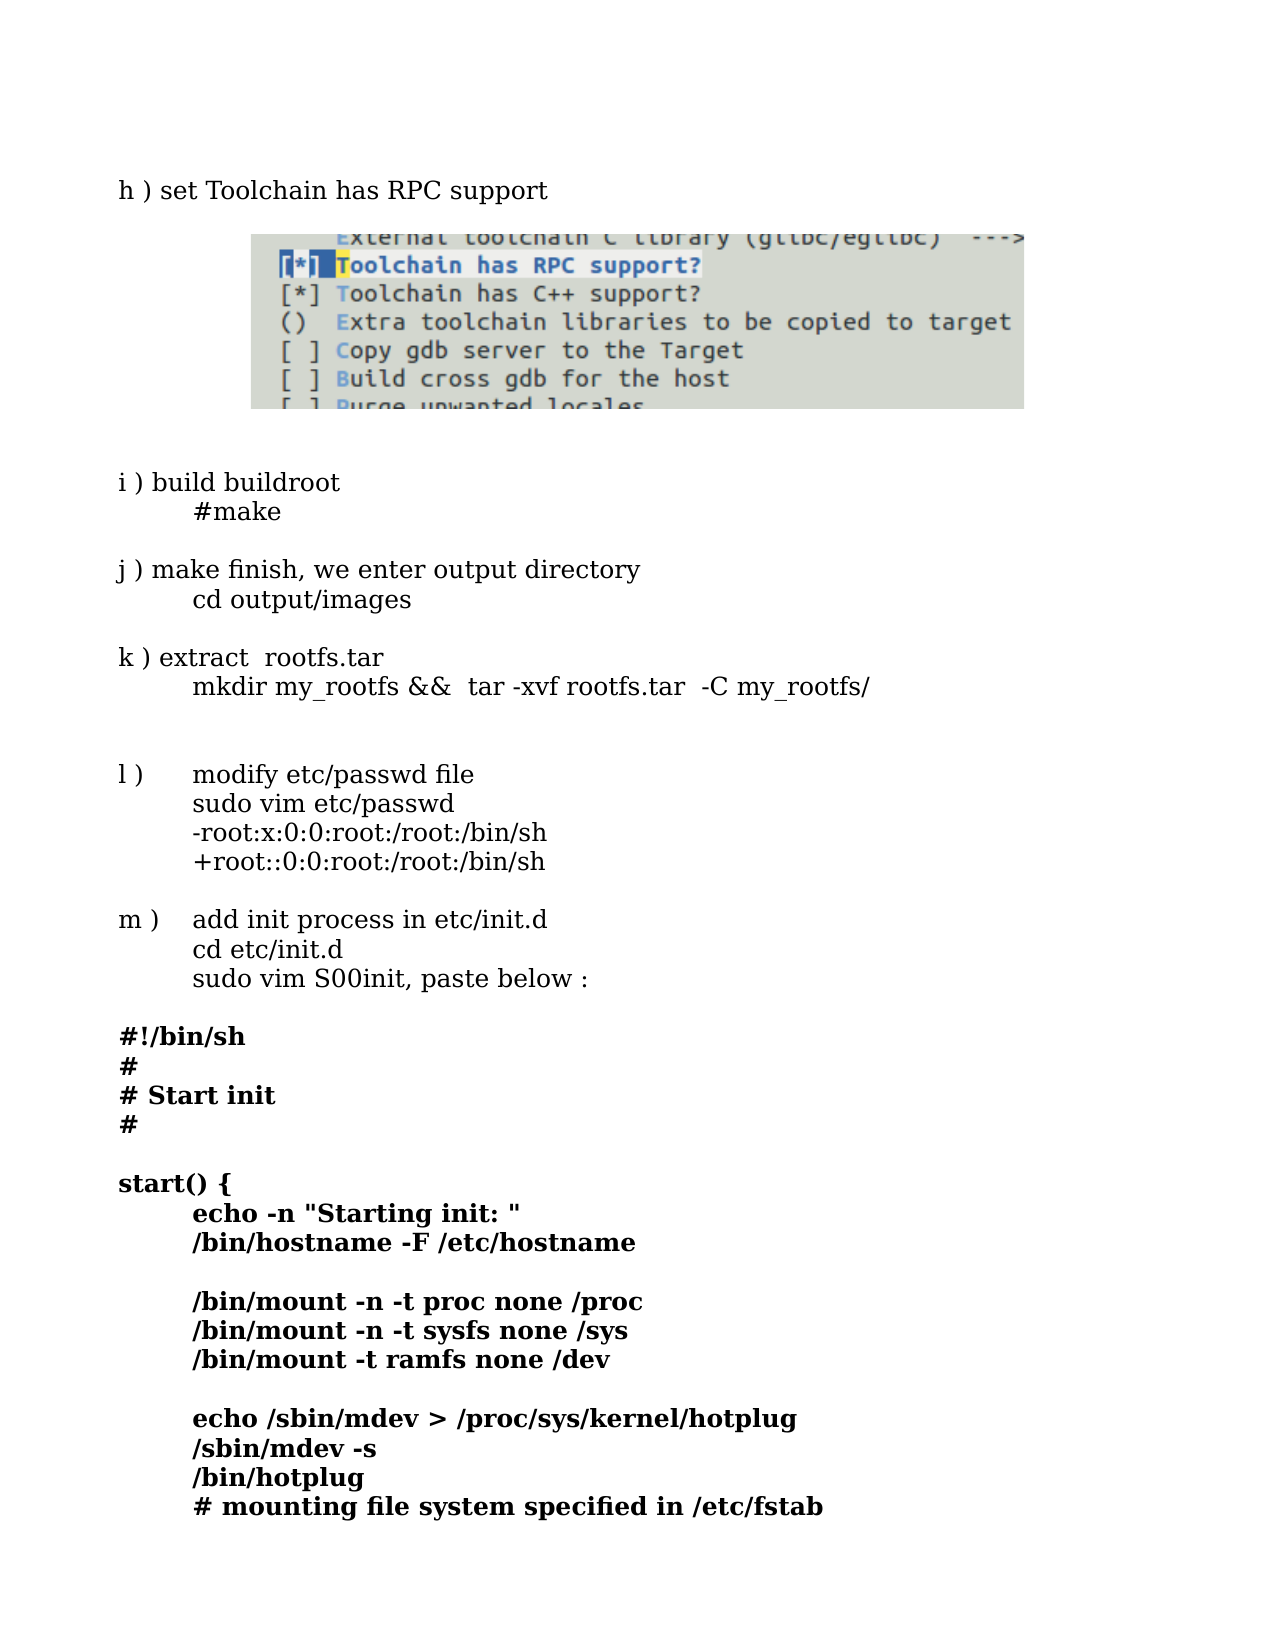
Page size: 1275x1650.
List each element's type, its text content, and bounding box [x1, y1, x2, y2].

text /bin/hotplug [118, 1463, 1157, 1492]
picture [250, 234, 1025, 409]
text # Start init [118, 1081, 1157, 1110]
text #make [118, 497, 1157, 526]
text sudo vim etc/passwd [118, 789, 1157, 818]
text /bin/hostname -F /etc/hostname [118, 1228, 1157, 1257]
text /bin/mount -n -t proc none /proc [118, 1287, 1157, 1316]
text /bin/mount -n -t sysfs none /sys [118, 1316, 1157, 1345]
text # [118, 1052, 1157, 1081]
text echo -n "Starting init: " [118, 1198, 1157, 1228]
text mkdir my_rootfs && tar -xvf rootfs.tar -C my_rootfs/ [118, 672, 1157, 701]
text m ) add init process in etc/init.d [118, 906, 1157, 935]
text l ) modify etc/passwd file [118, 760, 1157, 789]
text +root::0:0:root:/root:/bin/sh [118, 847, 1157, 876]
text -root:x:0:0:root:/root:/bin/sh [118, 818, 1157, 847]
text start() { [118, 1169, 1157, 1198]
text # mounting file system specified in /etc/fstab [118, 1492, 1157, 1522]
text cd etc/init.d [118, 935, 1157, 964]
text /bin/mount -t ramfs none /dev [118, 1345, 1157, 1375]
text echo /sbin/mdev > /proc/sys/kernel/hotplug [118, 1404, 1157, 1433]
text i ) build buildroot [118, 468, 1157, 497]
text # [118, 1110, 1157, 1140]
text /sbin/mdev -s [118, 1433, 1157, 1463]
text j ) make finish, we enter output directory [118, 556, 1157, 585]
text cd output/images [118, 585, 1157, 614]
text k ) extract rootfs.tar [118, 643, 1157, 672]
text #!/bin/sh [118, 1022, 1157, 1052]
text h ) set Toolchain has RPC support [118, 176, 1157, 206]
text sudo vim S00init, paste below : [118, 964, 1157, 993]
